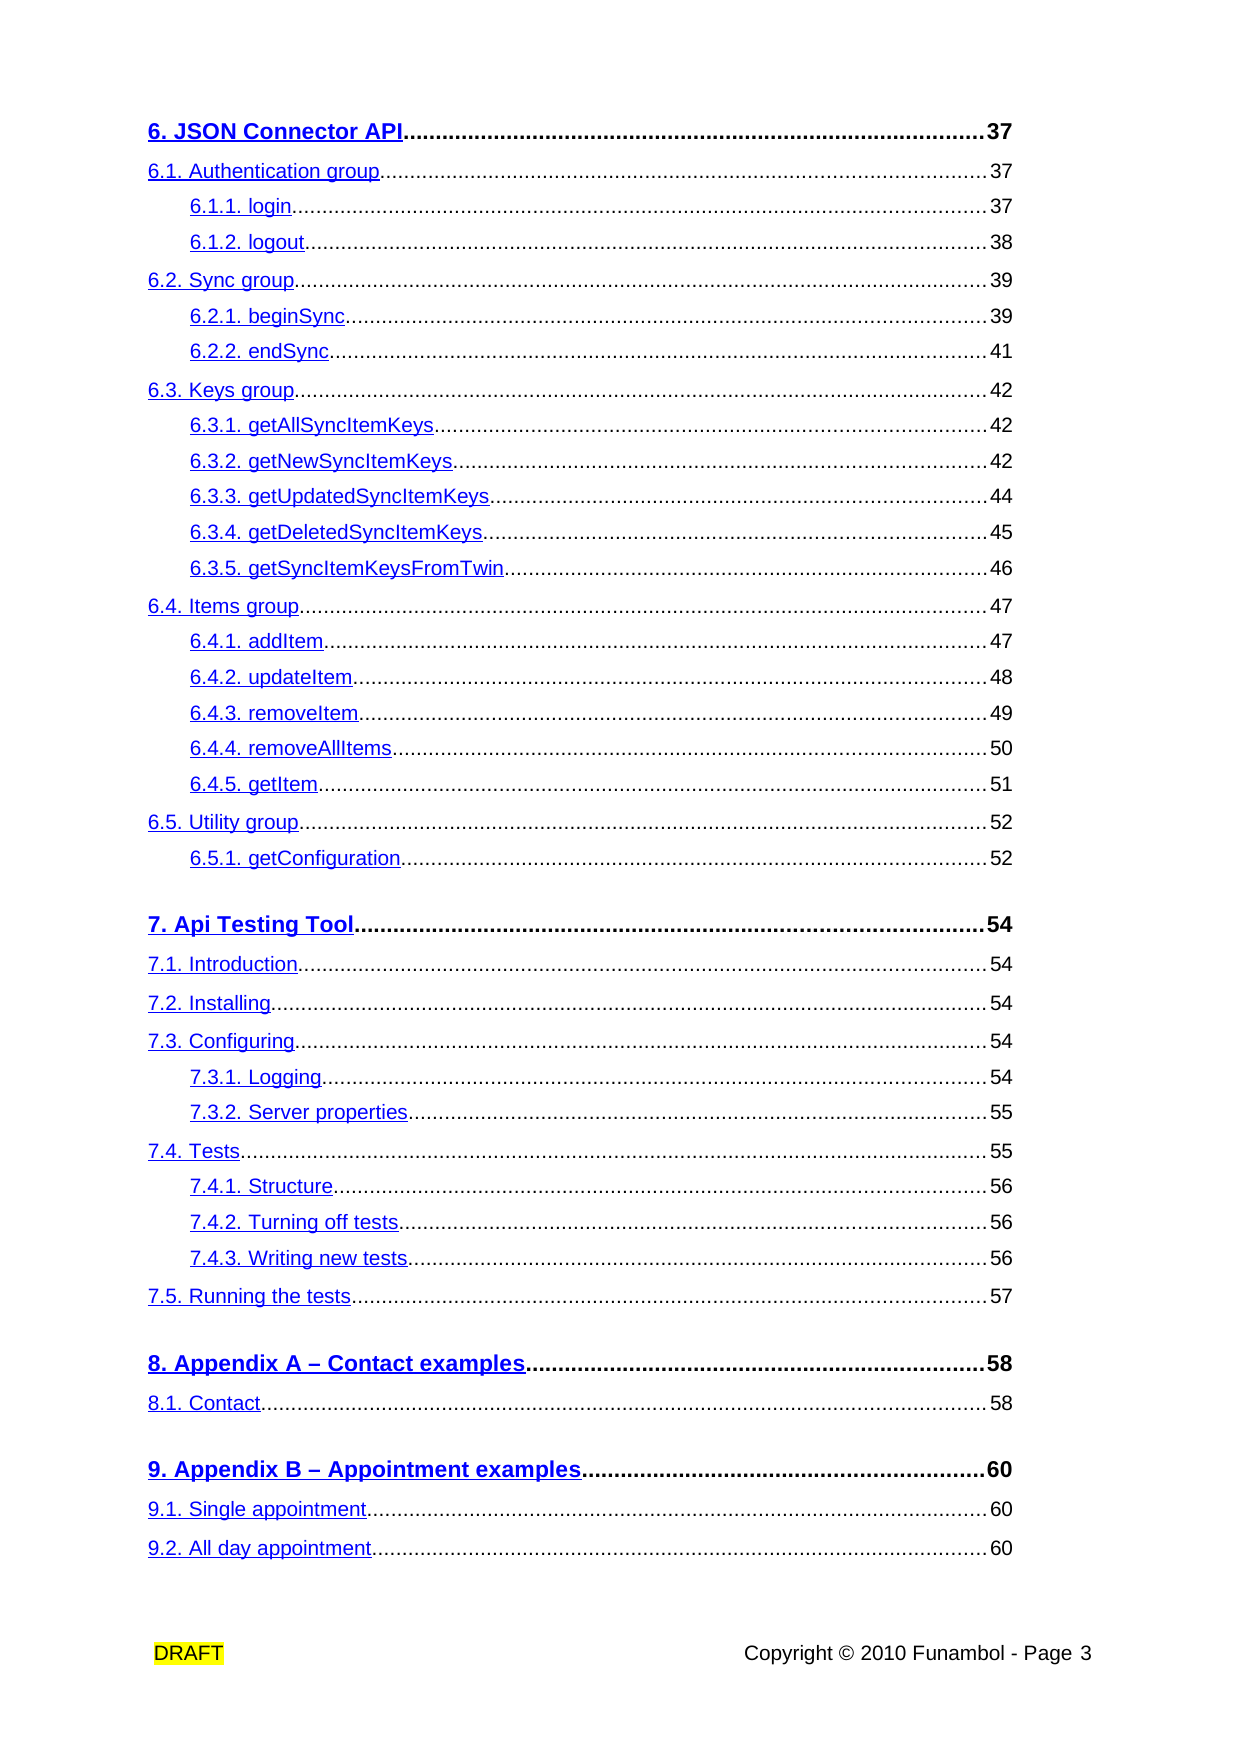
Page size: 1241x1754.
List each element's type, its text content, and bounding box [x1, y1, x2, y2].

text 6.1.1. login 37 [189, 195, 1093, 218]
text 7.4. Tests 55 [148, 1139, 1093, 1163]
text 6.3.3. getUpdatedSyncItemKeys 44 [189, 485, 1093, 508]
text 7.3. Configuring 54 [148, 1030, 1093, 1053]
text 6.2.2. endSync 41 [189, 340, 1093, 363]
text 7.4.2. Turning off tests 56 [189, 1210, 1093, 1234]
text 6.4.3. removeItem 49 [189, 701, 1093, 724]
text 6.4.1. addItem 47 [189, 630, 1093, 653]
text 6.2.1. beginSync 39 [189, 304, 1093, 328]
text 6. JSON Connector API 37 [148, 118, 1093, 144]
text 6.3.2. getNewSyncItemKeys 42 [189, 449, 1093, 473]
text 7. Api Testing Tool 54 [148, 912, 1093, 938]
text 7.3.2. Server properties 55 [189, 1101, 1093, 1124]
text 6.3.5. getSyncItemKeysFromTwin 46 [189, 556, 1093, 579]
text 6.1. Authentication group 37 [148, 159, 1093, 183]
text 7.4.3. Writing new tests 56 [189, 1246, 1093, 1269]
text 7.3.1. Logging 54 [189, 1065, 1093, 1089]
text 6.4.4. removeAllItems 50 [189, 737, 1093, 760]
text 6.5. Utility group 52 [148, 811, 1093, 834]
text 6.4.5. getItem 51 [189, 772, 1093, 796]
text 6.4.2. updateItem 48 [189, 666, 1093, 689]
text 7.5. Running the tests 57 [148, 1284, 1093, 1308]
text 9. Appendix B – Appointment examples 60 [148, 1457, 1093, 1483]
text 9.1. Single appointment 60 [148, 1498, 1093, 1521]
text 6.4. Items group 47 [148, 594, 1093, 618]
text 7.2. Installing 54 [148, 991, 1093, 1015]
text 6.5.1. getConfiguration 52 [189, 846, 1093, 870]
text 6.1.2. logout 38 [189, 230, 1093, 254]
text 8. Appendix A – Contact examples 58 [148, 1350, 1093, 1376]
text 6.3. Keys group 42 [148, 378, 1093, 402]
text 9.2. All day appointment 60 [148, 1536, 1093, 1560]
text 6.2. Sync group 39 [148, 269, 1093, 292]
text 7.1. Introduction 54 [148, 953, 1093, 976]
text 6.3.4. getDeletedSyncItemKeys 45 [189, 520, 1093, 544]
text 8.1. Contact 58 [148, 1391, 1093, 1414]
text 7.4.1. Structure 56 [189, 1175, 1093, 1198]
text 6.3.1. getAllSyncItemKeys 42 [189, 414, 1093, 437]
